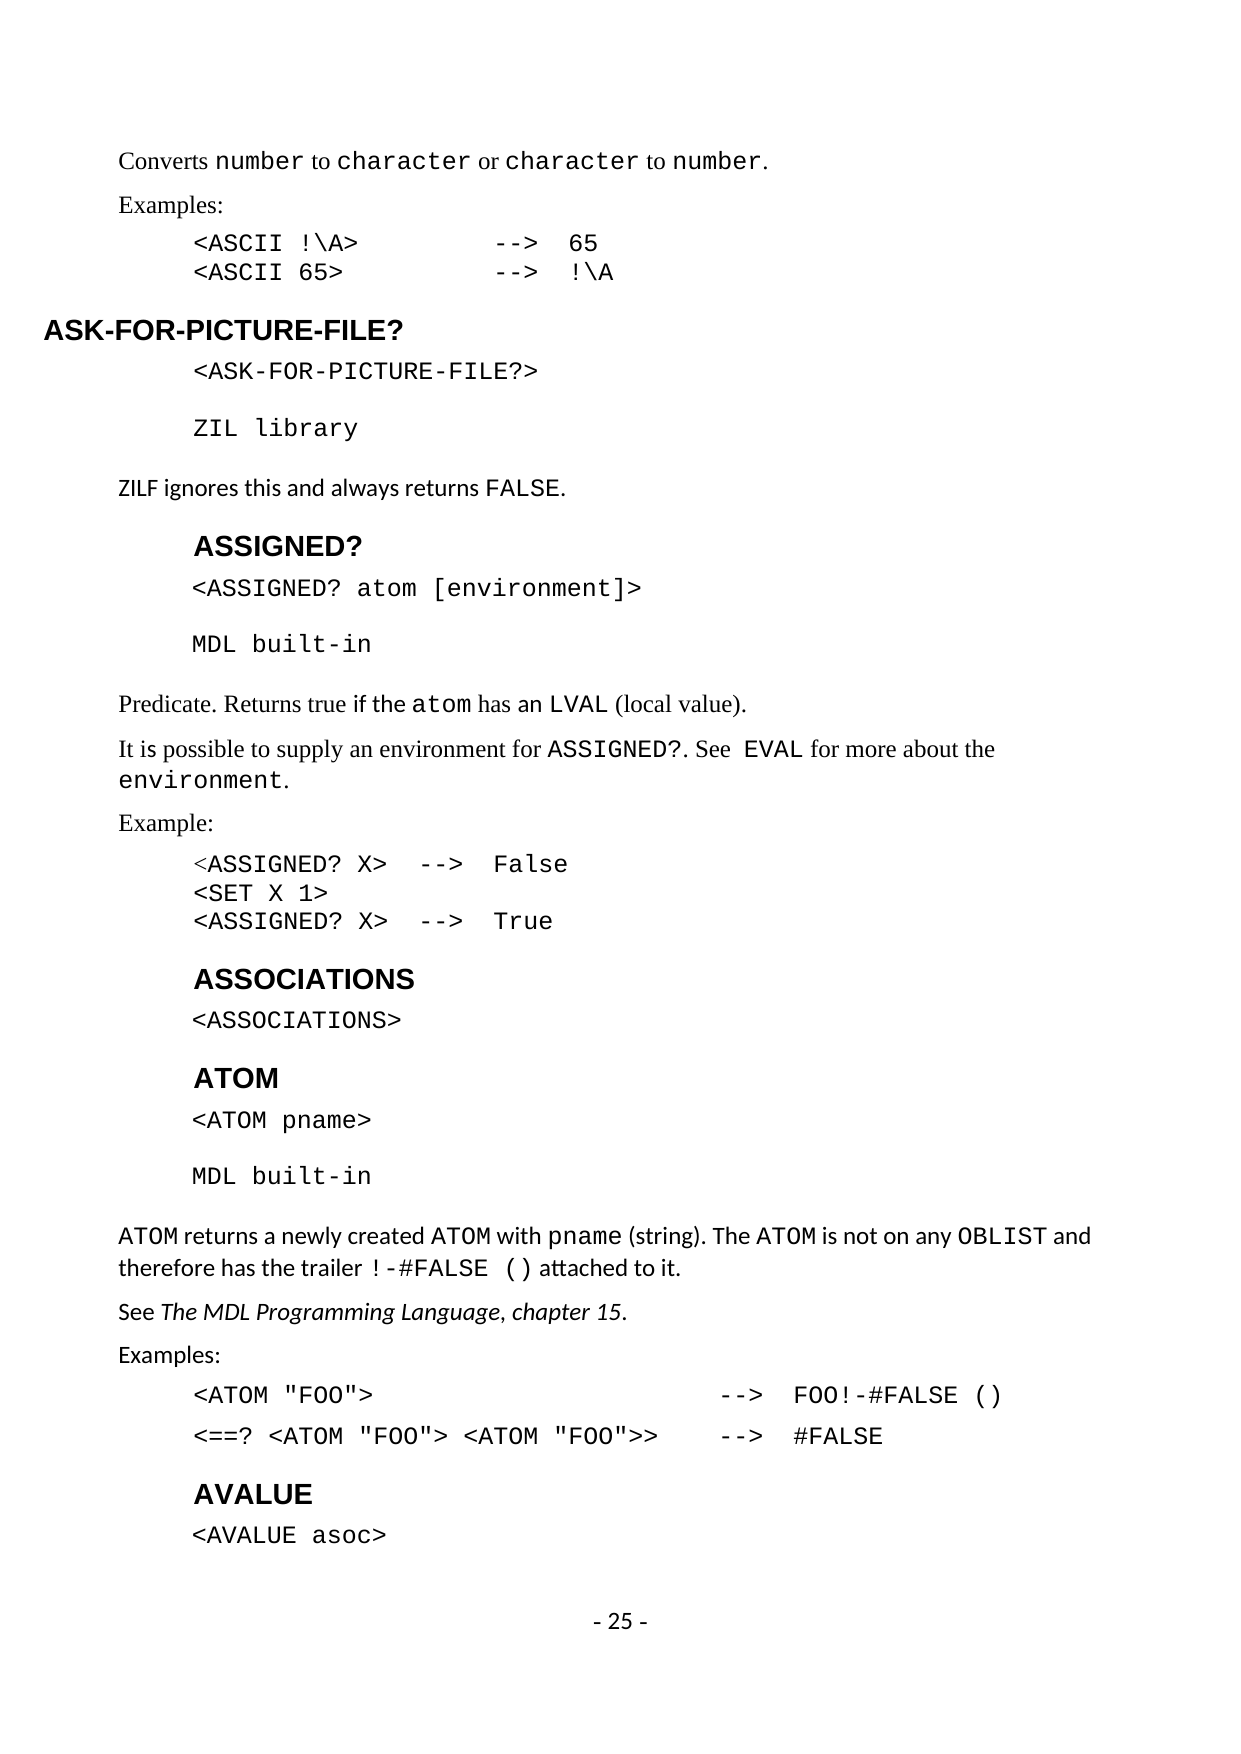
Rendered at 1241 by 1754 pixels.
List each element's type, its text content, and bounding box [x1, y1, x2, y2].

text <ATOM pname> [192, 1107, 1122, 1136]
text Examples: [118, 1339, 1122, 1370]
text <AVALUE asoc> [192, 1523, 1122, 1551]
text MDL built-in [192, 1164, 1122, 1192]
subtitle ASSOCIATIONS [118, 962, 1122, 995]
text Example: [118, 808, 1122, 837]
text ATOM returns a newly created ATOM with pname (string). The ATOM is not on any OBLIST and therefore has the trailer !-#FALSE () attached to it. [118, 1221, 1122, 1284]
text Predicate. Returns true if the atom has an LVAL (local value). [118, 689, 1122, 720]
text <ASCII !\A> --> 65 [118, 231, 1122, 259]
list <ASK-FOR-PICTURE-FILE?> [118, 359, 1122, 387]
text <ASSOCIATIONS> [192, 1008, 1122, 1036]
text <ASSIGNED? atom [environment]> [192, 575, 1122, 604]
text See The MDL Programming Language, chapter 15. [118, 1297, 1122, 1327]
text <ASSIGNED? X> --> False <SET X 1> <ASSIGNED? X> --> True [118, 849, 1122, 937]
text It is possible to supply an environment for ASSIGNED?. See EVAL for more about the environment. [118, 733, 1122, 796]
subtitle ASK-FOR-PICTURE-FILE? [43, 313, 1122, 346]
text <ATOM "FOO"> --> FOO!-#FALSE () [118, 1383, 1122, 1411]
text <ASCII 65> --> !\A [118, 259, 1122, 288]
subtitle AVALUE [118, 1477, 1122, 1510]
text Converts number to character or character to number. [118, 146, 1122, 177]
text ZILF ignores this and always returns FALSE. [118, 472, 1122, 504]
subtitle ATOM [118, 1061, 1122, 1095]
text <==? <ATOM "FOO"> <ATOM "FOO">> --> #FALSE [118, 1423, 1122, 1452]
subtitle ASSIGNED? [118, 529, 1122, 563]
text Examples: [118, 190, 1122, 218]
list ZIL library [118, 416, 1122, 444]
text MDL built-in [192, 632, 1122, 660]
